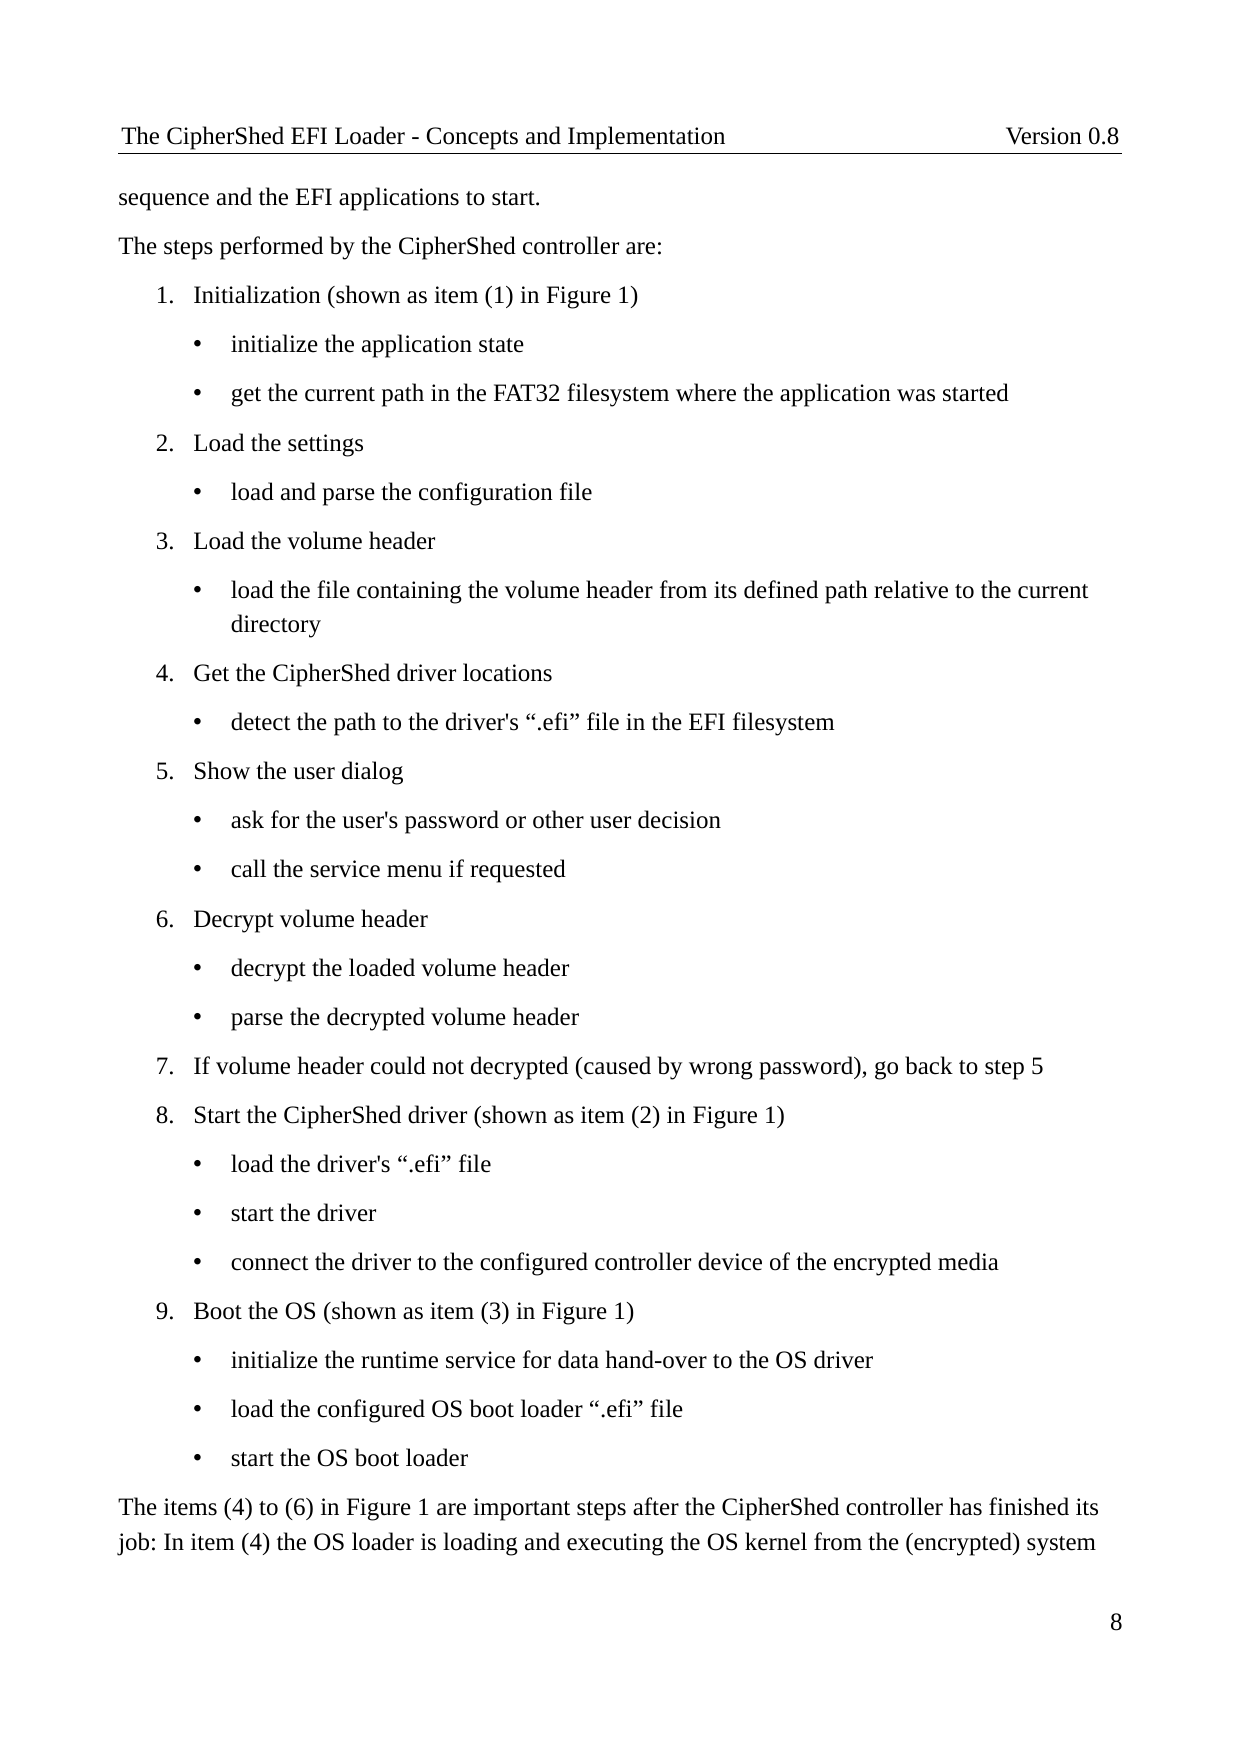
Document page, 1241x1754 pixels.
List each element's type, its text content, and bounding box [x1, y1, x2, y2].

list Decrypt volume header [156, 904, 1122, 932]
list start the OS boot loader [193, 1443, 1122, 1472]
list parse the decrypted volume header [193, 1002, 1122, 1031]
list decrypt the loaded volume header [193, 953, 1122, 981]
list detect the path to the driver's “.efi” file in the EFI filesystem [193, 707, 1122, 736]
list get the current path in the FAT32 filesystem where the application was started [193, 378, 1122, 407]
list start the driver [193, 1198, 1122, 1227]
list Boot the OS (shown as item (3) in Figure 1) [156, 1296, 1122, 1325]
list If volume header could not decrypted (caused by wrong password), go back to step 5 [156, 1051, 1122, 1079]
text The steps performed by the CipherShed controller are: [118, 231, 1122, 260]
list load the driver's “.efi” file [193, 1149, 1122, 1178]
list load and parse the configuration file [193, 477, 1122, 505]
list connect the driver to the configured controller device of the encrypted media [193, 1247, 1122, 1276]
list Load the settings [156, 428, 1122, 456]
text sequence and the EFI applications to start. [118, 182, 1122, 211]
list load the configured OS boot loader “.efi” file [193, 1394, 1122, 1423]
list Initialization (shown as item (1) in Figure 1) [156, 280, 1122, 309]
list Get the CipherShed driver locations [156, 658, 1122, 687]
list initialize the runtime service for data hand-over to the OS driver [193, 1345, 1122, 1374]
list Load the volume header [156, 526, 1122, 554]
list load the file containing the volume header from its defined path relative to the current directory [193, 575, 1122, 638]
list ask for the user's password or other user decision [193, 806, 1122, 834]
text The items (4) to (6) in Figure 1 are important steps after the CipherShed controller has finished its job: In item (4) the OS loader is loading and executing the OS kernel from the (encrypted) system [118, 1492, 1122, 1556]
list Start the CipherShed driver (shown as item (2) in Figure 1) [156, 1100, 1122, 1129]
list Show the user dialog [156, 756, 1122, 785]
list call the service menu if requested [193, 854, 1122, 883]
list initialize the application state [193, 329, 1122, 358]
